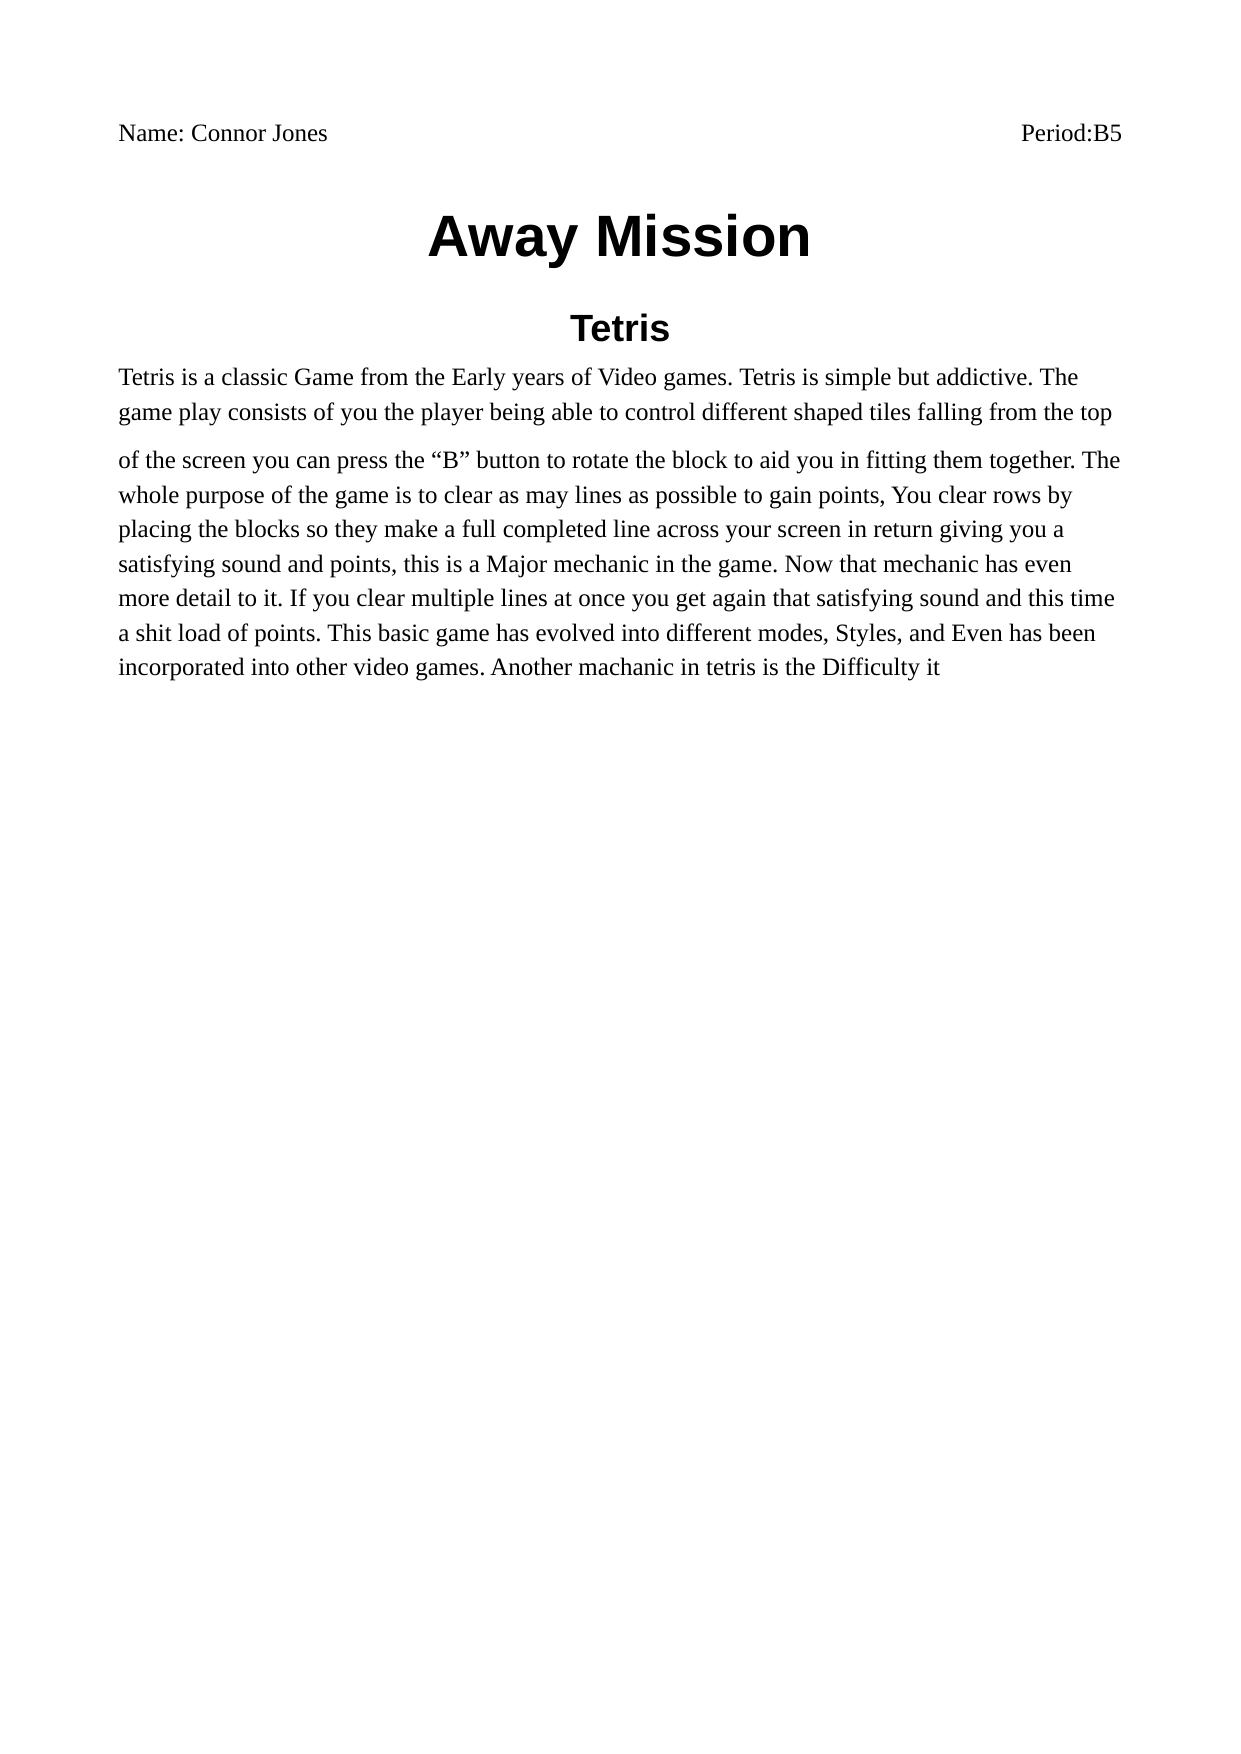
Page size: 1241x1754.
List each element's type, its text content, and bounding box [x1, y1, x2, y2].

title Away Mission [118, 201, 1122, 268]
subtitle Tetris [118, 306, 1122, 349]
text of the screen you can press the “B” button to rotate the block to aid you in fitting them together. The whole purpose of the game is to clear as may lines as possible to gain points, You clear rows by placing the blocks so they make a full completed line across your screen in return giving you a satisfying sound and points, this is a Major mechanic in the game. Now that mechanic has even more detail to it. If you clear multiple lines at once you get again that satisfying sound and this time a shit load of points. This basic game has evolved into different modes, Styles, and Even has been incorporated into other video games. Another machanic in tetris is the Difficulty it [118, 446, 1122, 681]
text Tetris is a classic Game from the Early years of Video games. Tetris is simple but addictive. The game play consists of you the player being able to control different shaped tiles falling from the top [118, 362, 1122, 425]
